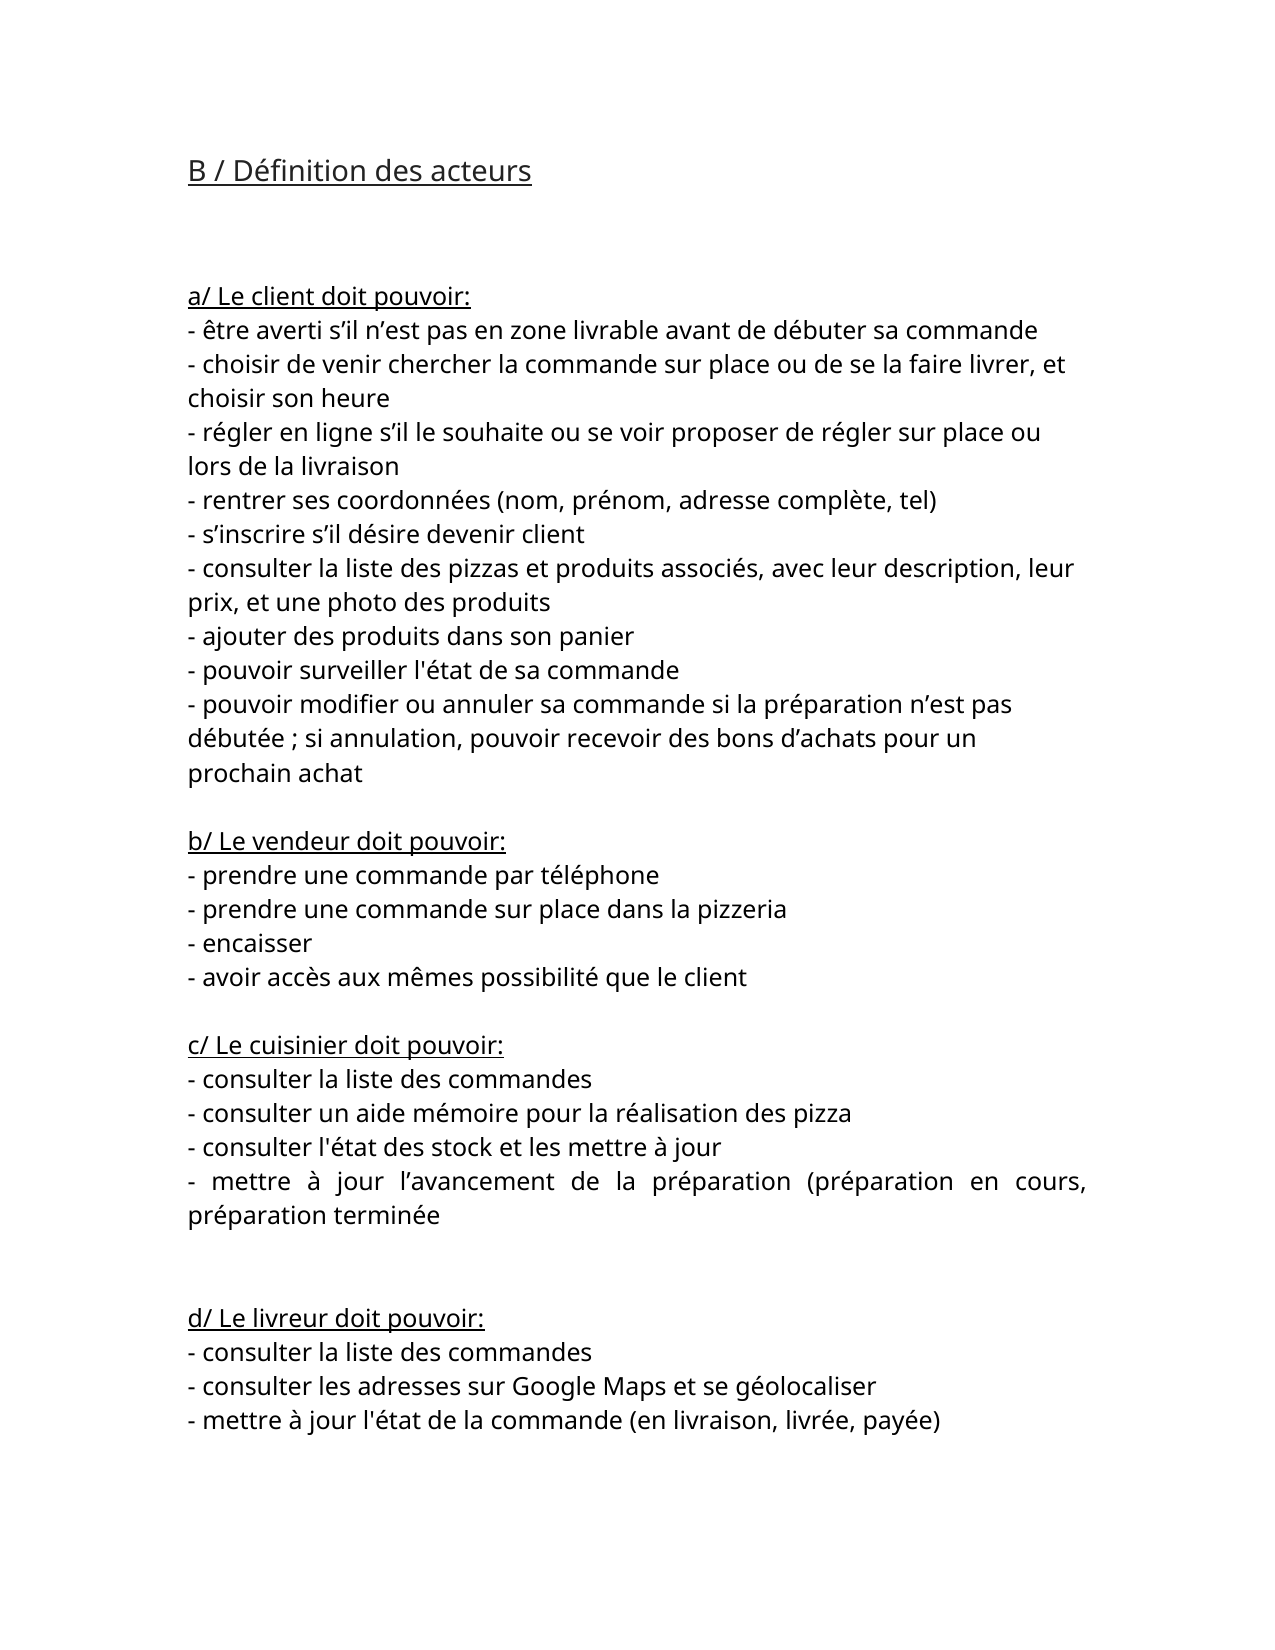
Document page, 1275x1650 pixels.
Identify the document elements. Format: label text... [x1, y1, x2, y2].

text - consulter la liste des commandes [187, 1062, 1087, 1096]
text - mettre à jour l'état de la commande (en livraison, livrée, payée) [187, 1402, 1087, 1436]
text - avoir accès aux mêmes possibilité que le client [187, 959, 1087, 994]
text - pouvoir modifier ou annuler sa commande si la préparation n’est pas débutée ; si annulation, pouvoir recevoir des bons d’achats pour un prochain achat [187, 687, 1087, 789]
text - être averti s’il n’est pas en zone livrable avant de débuter sa commande [187, 312, 1087, 346]
text - pouvoir surveiller l'état de sa commande [187, 653, 1087, 687]
text - consulter les adresses sur Google Maps et se géolocaliser [187, 1368, 1087, 1402]
text a/ Le client doit pouvoir: [187, 278, 1087, 312]
text - s’inscrire s’il désire devenir client [187, 517, 1087, 551]
text - choisir de venir chercher la commande sur place ou de se la faire livrer, et choisir son heure [187, 346, 1087, 414]
text - régler en ligne s’il le souhaite ou se voir proposer de régler sur place ou lors de la livraison [187, 414, 1087, 483]
text B / Définition des acteurs [187, 150, 1087, 190]
text - prendre une commande par téléphone [187, 857, 1087, 891]
text - encaisser [187, 926, 1087, 959]
text - mettre à jour l’avancement de la préparation (préparation en cours, préparation terminée [187, 1164, 1087, 1232]
text - ajouter des produits dans son panier [187, 619, 1087, 653]
text - consulter la liste des pizzas et produits associés, avec leur description, leur prix, et une photo des produits [187, 551, 1087, 619]
text - consulter l'état des stock et les mettre à jour [187, 1130, 1087, 1164]
text c/ Le cuisinier doit pouvoir: [187, 1028, 1087, 1062]
text d/ Le livreur doit pouvoir: [187, 1300, 1087, 1334]
text b/ Le vendeur doit pouvoir: [187, 823, 1087, 857]
text - consulter un aide mémoire pour la réalisation des pizza [187, 1096, 1087, 1130]
text - rentrer ses coordonnées (nom, prénom, adresse complète, tel) [187, 483, 1087, 517]
text - prendre une commande sur place dans la pizzeria [187, 891, 1087, 926]
text - consulter la liste des commandes [187, 1334, 1087, 1368]
